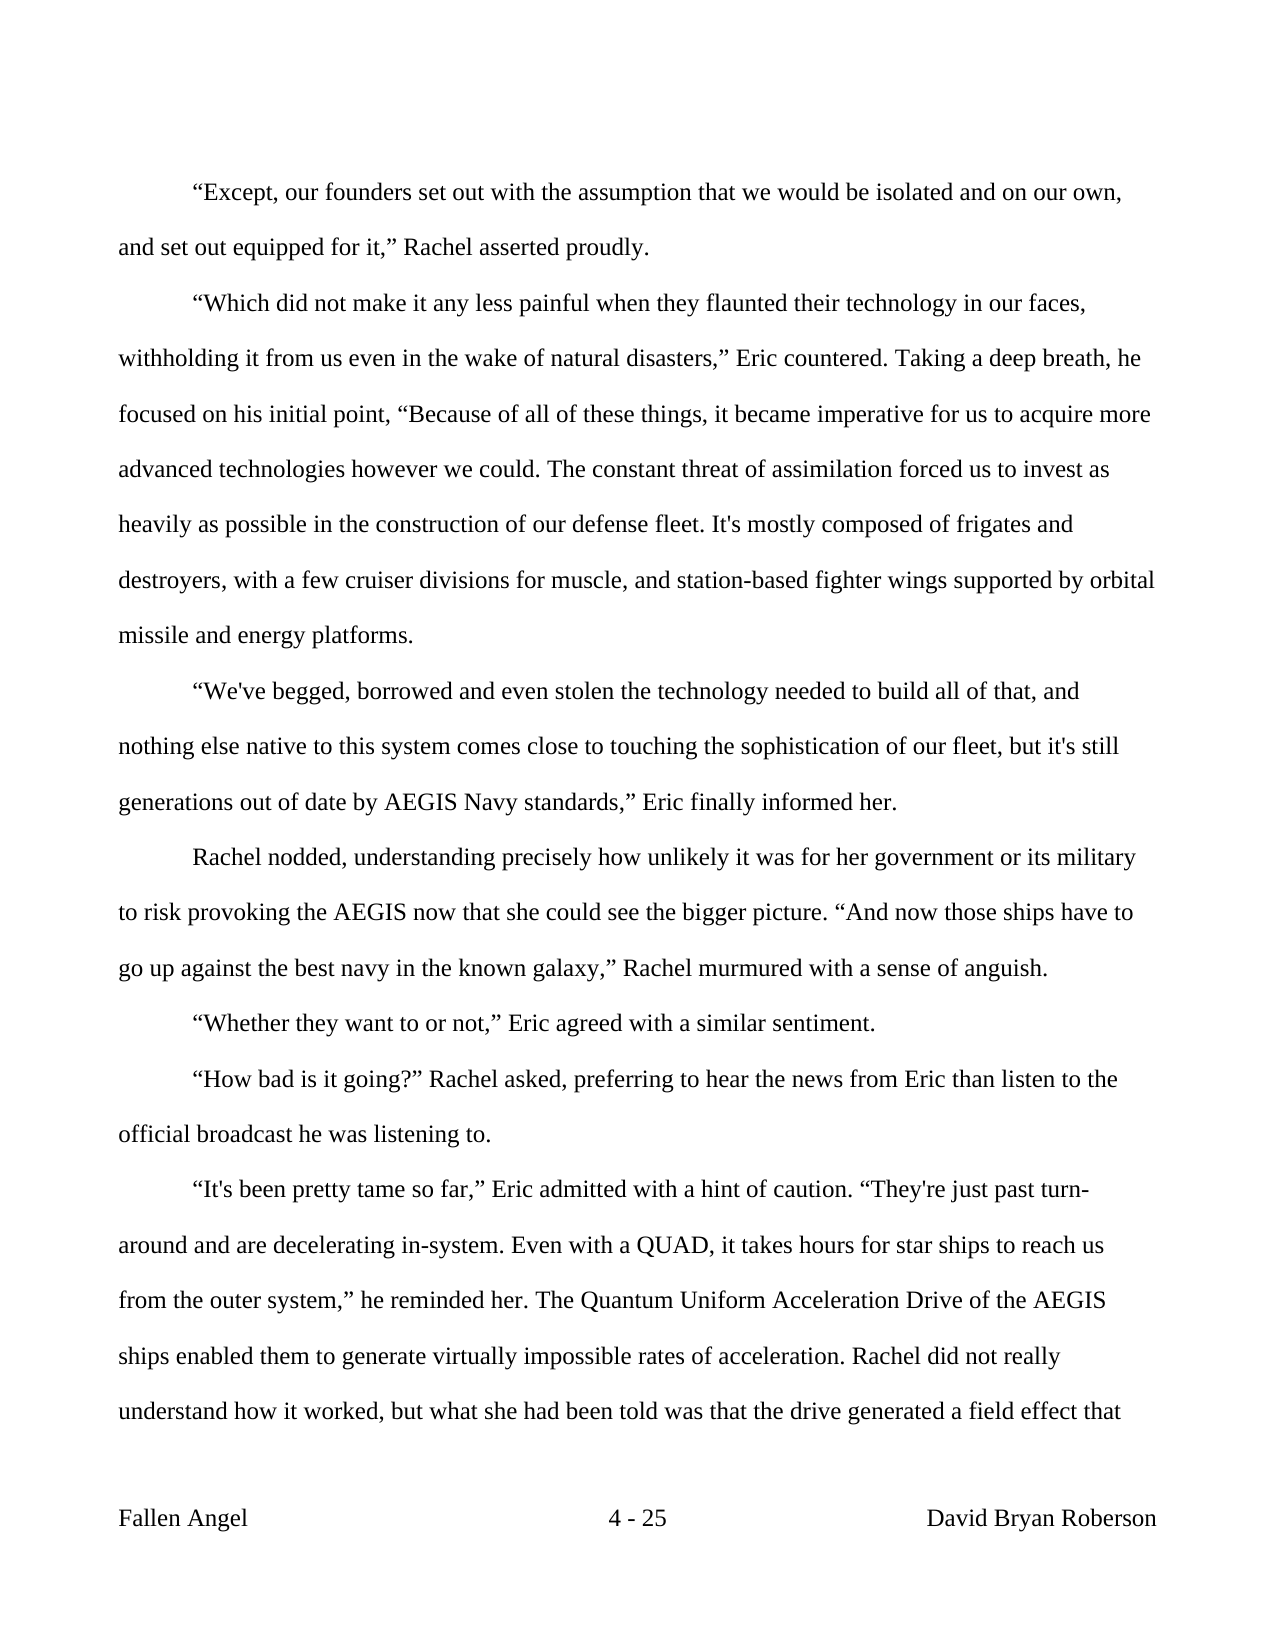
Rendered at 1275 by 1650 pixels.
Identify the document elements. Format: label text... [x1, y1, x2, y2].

text “Except, our founders set out with the assumption that we would be isolated and on our own, and set out equipped for it,” Rachel asserted proudly. [118, 178, 1157, 261]
text “How bad is it going?” Rachel asked, preferring to hear the news from Eric than listen to the official broadcast he was listening to. [118, 1065, 1157, 1148]
text “We've begged, borrowed and even stolen the technology needed to build all of that, and nothing else native to this system comes close to touching the sophistication of our fleet, but it's still generations out of date by AEGIS Navy standards,” Eric finally informed her. [118, 677, 1157, 815]
text Rachel nodded, understanding precisely how unlikely it was for her government or its military to risk provoking the AEGIS now that she could see the bigger picture. “And now those ships have to go up against the best navy in the known galaxy,” Rachel murmured with a sense of anguish. [118, 843, 1157, 982]
text “Whether they want to or not,” Eric agreed with a similar sentiment. [118, 1009, 1157, 1037]
text “Which did not make it any less painful when they flaunted their technology in our faces, withholding it from us even in the wake of natural disasters,” Eric countered. Taking a deep breath, he focused on his initial point, “Because of all of these things, it became imperative for us to acquire more advanced technologies however we could. The constant threat of assimilation forced us to invest as heavily as possible in the construction of our defense fleet. It's mostly composed of frigates and destroyers, with a few cruiser divisions for muscle, and station-based fighter wings supported by orbital missile and energy platforms. [118, 289, 1157, 649]
text “It's been pretty tame so far,” Eric admitted with a hint of caution. “They're just past turn-around and are decelerating in-system. Even with a QUAD, it takes hours for star ships to reach us from the outer system,” he reminded her. The Quantum Uniform Acceleration Drive of the AEGIS ships enabled them to generate virtually impossible rates of acceleration. Rachel did not really understand how it worked, but what she had been told was that the drive generated a field effect that [118, 1176, 1157, 1425]
